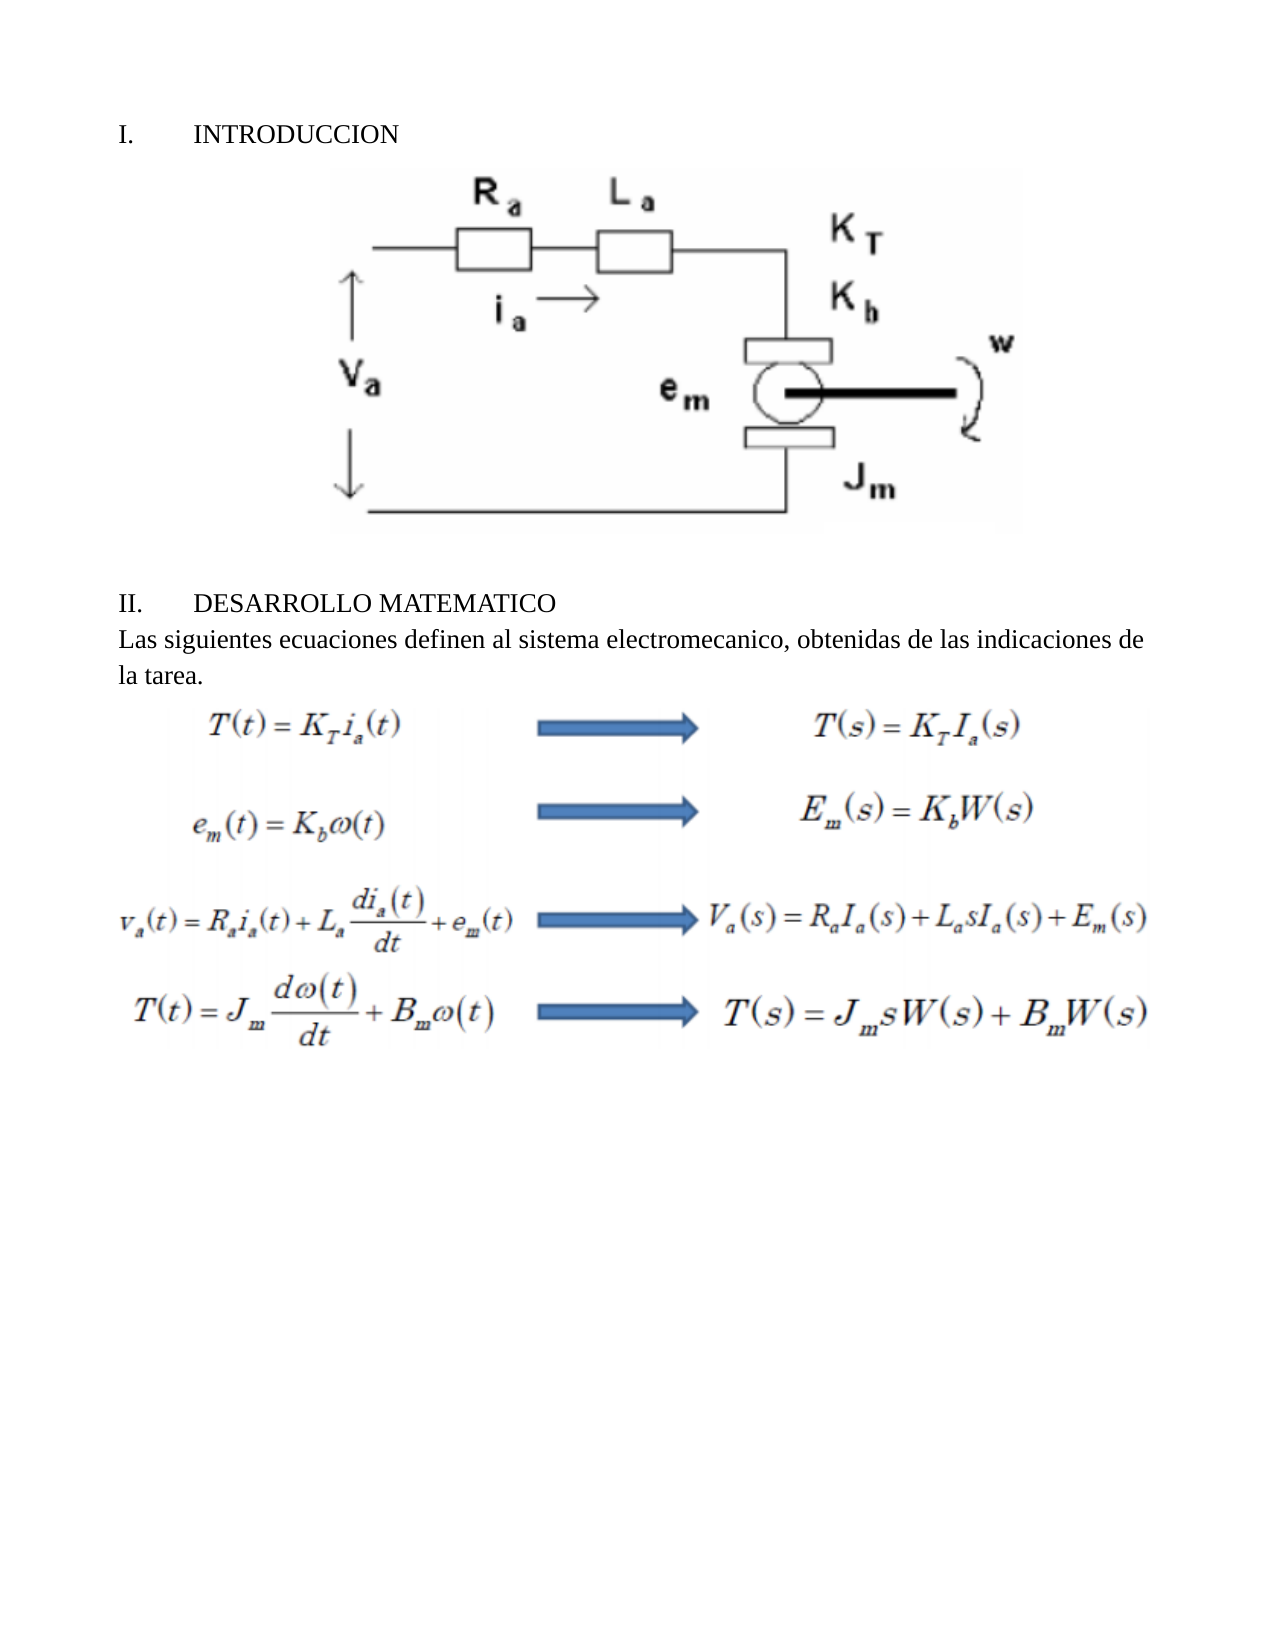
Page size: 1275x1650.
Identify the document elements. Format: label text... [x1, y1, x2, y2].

picture [118, 694, 1157, 1061]
list DESARROLLO MATEMATICO [118, 587, 1157, 618]
list INTRODUCCION [118, 118, 1157, 149]
text Las siguientes ecuaciones definen al sistema electromecanico, obtenidas de las indicaciones de la tarea. [118, 623, 1157, 690]
picture [186, 153, 1089, 548]
